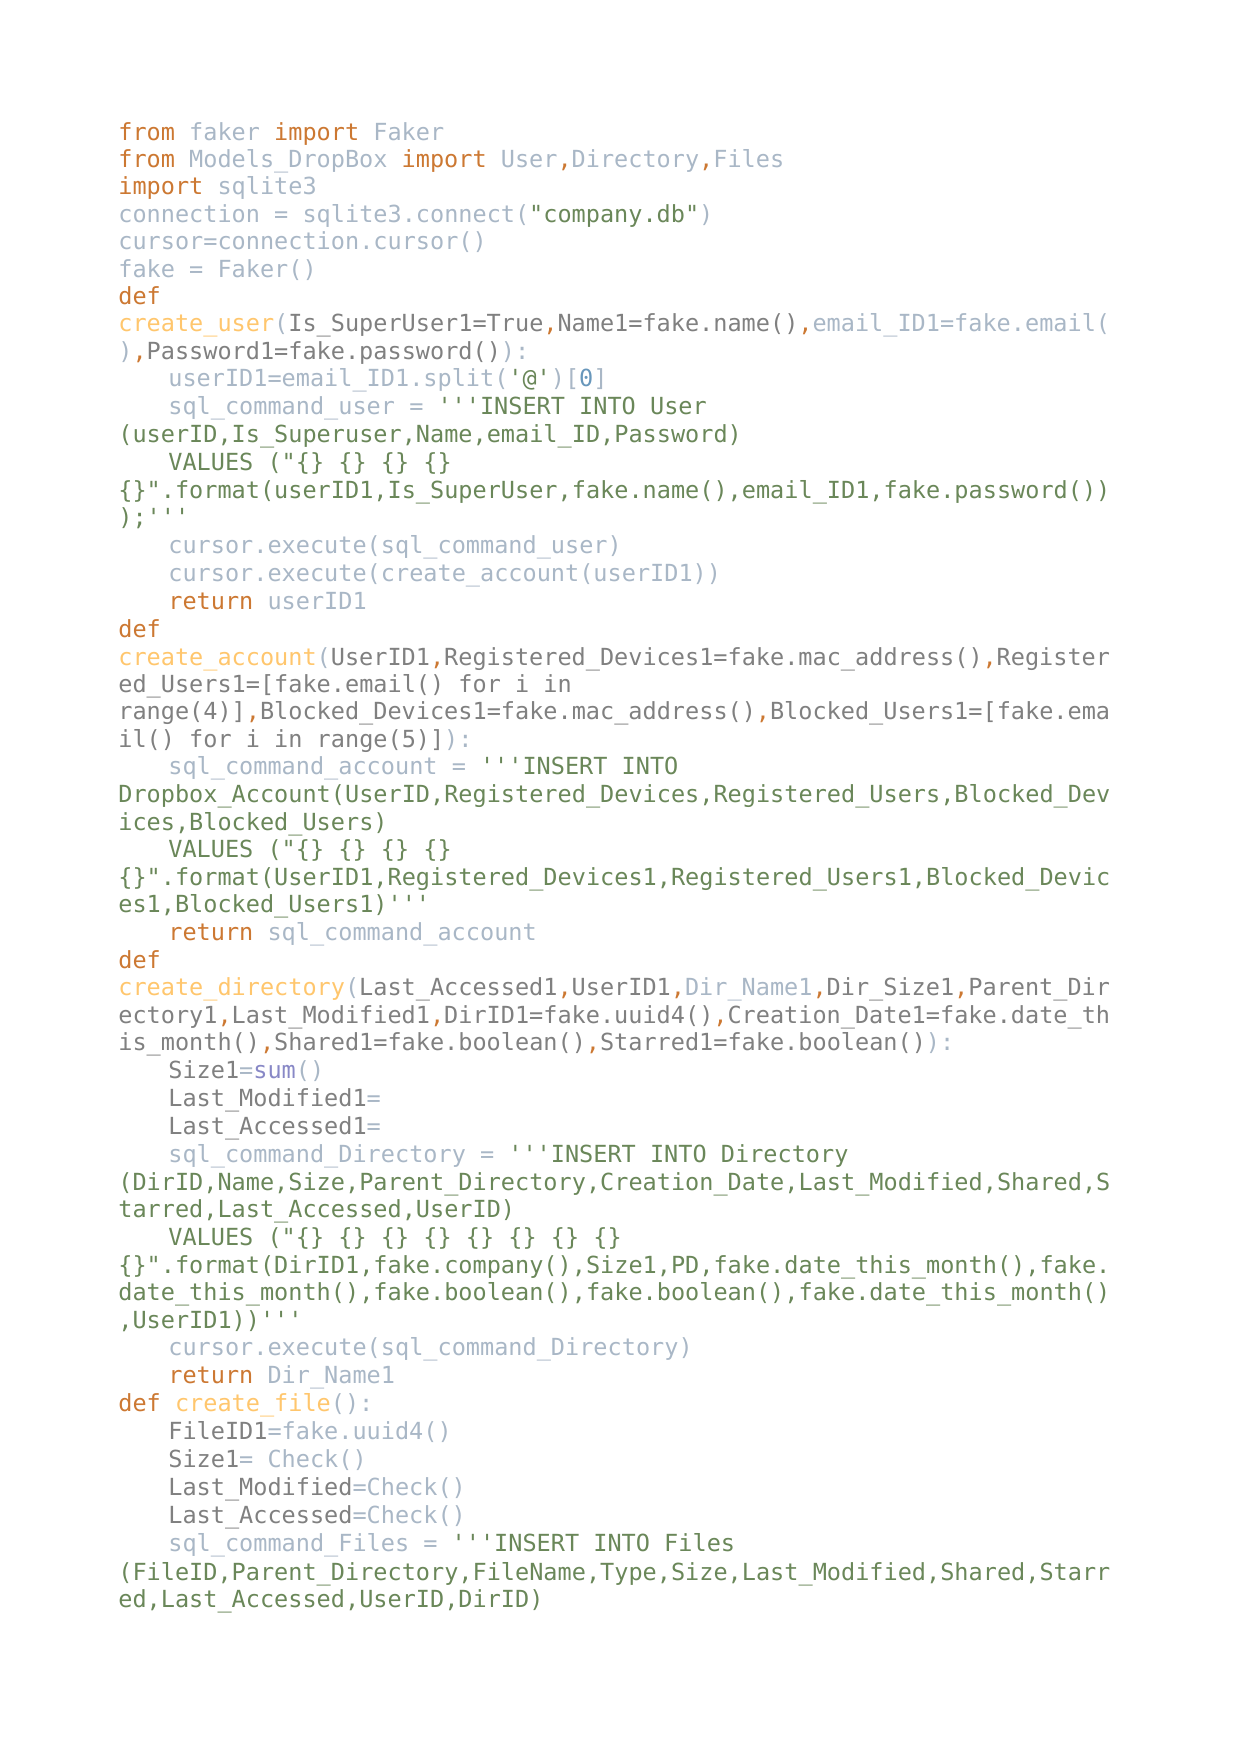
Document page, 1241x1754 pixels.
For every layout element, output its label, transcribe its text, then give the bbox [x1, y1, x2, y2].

text Size1= Check() [118, 1446, 1122, 1474]
text def create_user(Is_SuperUser1=True,Name1=fake.name(),email_ID1=fake.email(),Password1=fake.password()): [118, 282, 1122, 365]
text VALUES ("{} {} {} {} {} {} {} {} {}".format(DirID1,fake.company(),Size1,PD,fake.date_this_month(),fake.date_this_month(),fake.boolean(),fake.boolean(),fake.date_this_month(),UserID1))''' [118, 1223, 1122, 1334]
text Last_Modified1= [118, 1084, 1122, 1112]
text def create_directory(Last_Accessed1,UserID1,Dir_Name1,Dir_Size1,Parent_Directory1,Last_Modified1,DirID1=fake.uuid4(),Creation_Date1=fake.date_this_month(),Shared1=fake.boolean(),Starred1=fake.boolean()): [118, 947, 1122, 1056]
text cursor.execute(sql_command_user) [118, 531, 1122, 559]
text Last_Modified=Check() [118, 1474, 1122, 1502]
text def create_account(UserID1,Registered_Devices1=fake.mac_address(),Registered_Users1=[fake.email() for i in range(4)],Blocked_Devices1=fake.mac_address(),Blocked_Users1=[fake.email() for i in range(5)]): [118, 616, 1122, 753]
text sql_command_user = '''INSERT INTO User (userID,Is_Superuser,Name,email_ID,Password) [118, 393, 1122, 448]
text from faker import Faker [118, 118, 1122, 146]
text return sql_command_account [118, 918, 1122, 947]
text sql_command_account = '''INSERT INTO Dropbox_Account(UserID,Registered_Devices,Registered_Users,Blocked_Devices,Blocked_Users) [118, 753, 1122, 836]
text sql_command_Files = '''INSERT INTO Files (FileID,Parent_Directory,FileName,Type,Size,Last_Modified,Shared,Starred,Last_Accessed,UserID,DirID) [118, 1530, 1122, 1613]
text userID1=email_ID1.split('@')[0] [118, 365, 1122, 393]
text sql_command_Directory = '''INSERT INTO Directory (DirID,Name,Size,Parent_Directory,Creation_Date,Last_Modified,Shared,Starred,Last_Accessed,UserID) [118, 1141, 1122, 1223]
text import sqlite3 [118, 173, 1122, 200]
text from Models_DropBox import User,Directory,Files [118, 146, 1122, 173]
text return userID1 [118, 587, 1122, 616]
text fake = Faker() [118, 255, 1122, 282]
text VALUES ("{} {} {} {} {}".format(UserID1,Registered_Devices1,Registered_Users1,Blocked_Devices1,Blocked_Users1)''' [118, 836, 1122, 918]
text FileID1=fake.uuid4() [118, 1417, 1122, 1446]
text Last_Accessed1= [118, 1112, 1122, 1141]
text return Dir_Name1 [118, 1362, 1122, 1390]
text VALUES ("{} {} {} {} {}".format(userID1,Is_SuperUser,fake.name(),email_ID1,fake.password()));''' [118, 448, 1122, 531]
text cursor.execute(create_account(userID1)) [118, 559, 1122, 587]
text connection = sqlite3.connect("company.db") [118, 200, 1122, 228]
text cursor=connection.cursor() [118, 228, 1122, 255]
text Size1=sum() [118, 1056, 1122, 1084]
text Last_Accessed=Check() [118, 1502, 1122, 1530]
text def create_file(): [118, 1390, 1122, 1417]
text cursor.execute(sql_command_Directory) [118, 1334, 1122, 1362]
